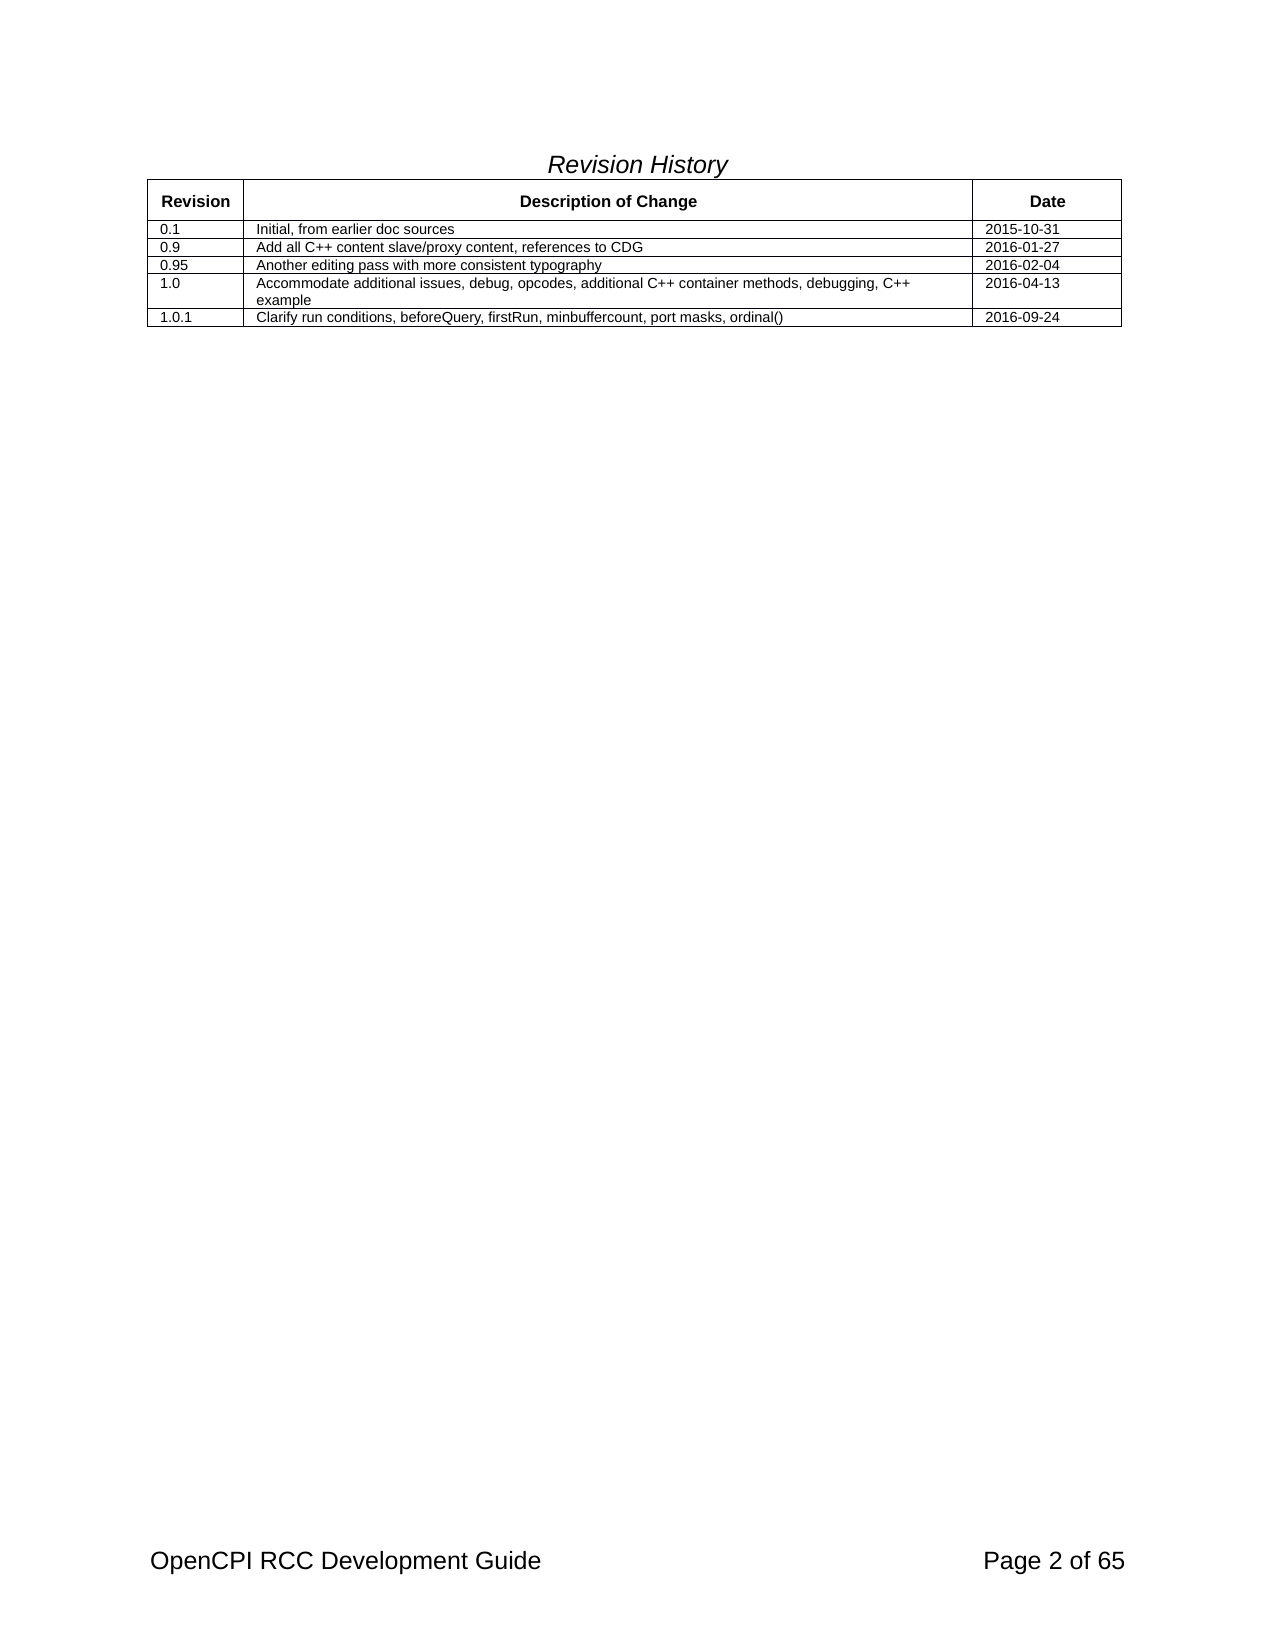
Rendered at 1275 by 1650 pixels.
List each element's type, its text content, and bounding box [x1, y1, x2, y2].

table_cell 0.1 [148, 221, 243, 238]
table_cell 2015-10-31 [973, 221, 1121, 238]
table_cell 2016-04-13 [973, 274, 1121, 308]
table_cell 0.9 [148, 239, 243, 256]
table_header Description of Change [244, 180, 972, 220]
table_cell 2016-01-27 [973, 239, 1121, 256]
table_cell 0.95 [148, 257, 243, 273]
table_cell 2016-02-04 [973, 257, 1121, 273]
table_cell 1.0 [148, 274, 243, 308]
table_header Revision [148, 180, 243, 220]
table_cell Add all C++ content slave/proxy content, references to CDG [244, 239, 972, 256]
table_header Date [973, 180, 1121, 220]
table_cell 1.0.1 [148, 309, 243, 326]
table_cell Initial, from earlier doc sources [244, 221, 972, 238]
text Revision History [150, 150, 1125, 179]
table_cell Clarify run conditions, beforeQuery, firstRun, minbuffercount, port masks, ordinal() [244, 309, 972, 326]
table_cell Another editing pass with more consistent typography [244, 257, 972, 273]
table_cell Accommodate additional issues, debug, opcodes, additional C++ container methods, debugging, C++ example [244, 274, 972, 308]
table_cell 2016-09-24 [973, 309, 1121, 326]
